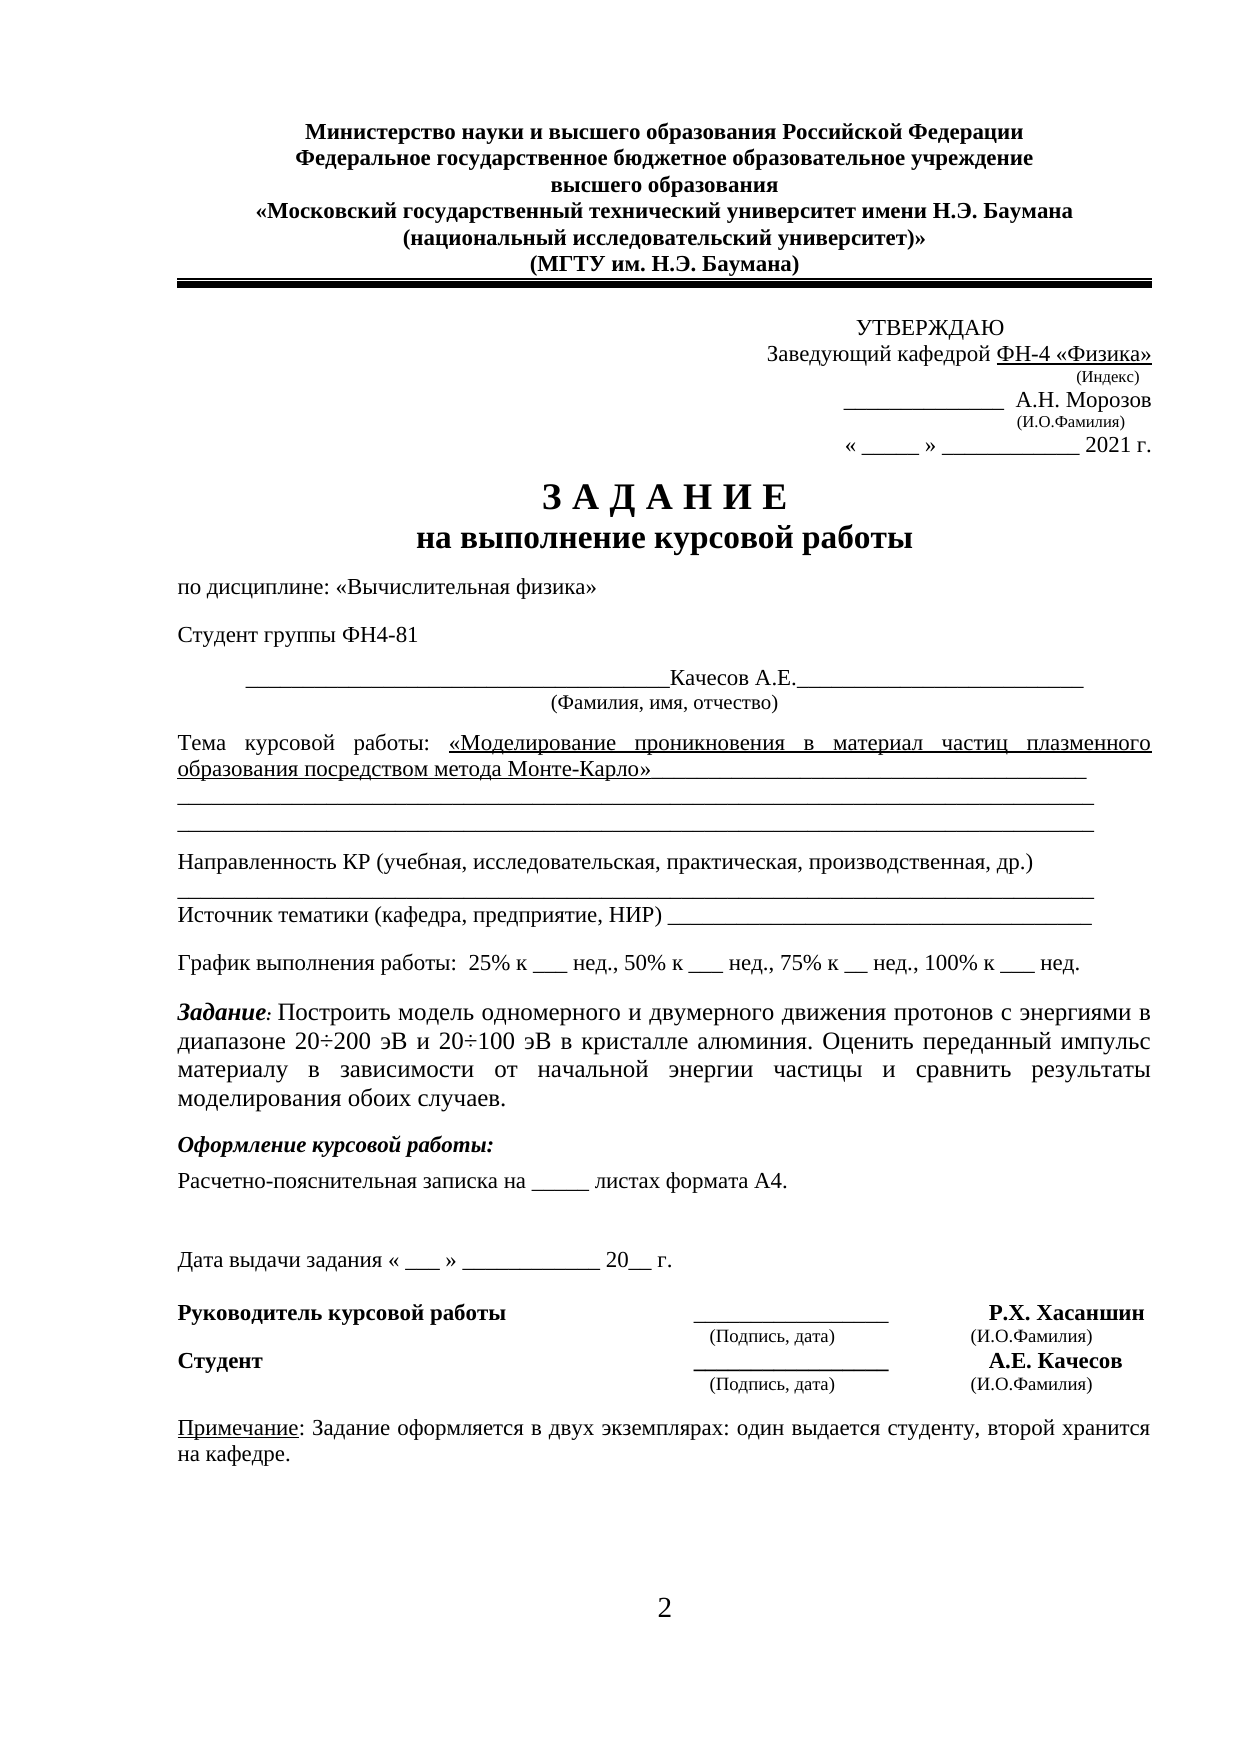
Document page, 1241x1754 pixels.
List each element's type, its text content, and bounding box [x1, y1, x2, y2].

text Руководитель курсовой работы _________________ Р.Х. Хасаншин [177, 1299, 1152, 1325]
text ________________________________________________________________________________ [177, 781, 1152, 808]
text Расчетно-пояснительная записка на _____ листах формата А4. [177, 1167, 1152, 1193]
text ______________ А.Н. Морозов [177, 386, 1152, 412]
text Источник тематики (кафедра, предприятие, НИР) _____________________________________ [177, 901, 1152, 927]
text « _____ » ____________ 2021 г. [177, 431, 1152, 458]
text (МГТУ им. Н.Э. Баумана) [177, 250, 1152, 278]
text по дисциплине: «Вычислительная физика» [177, 573, 1152, 599]
text на выполнение курсовой работы [177, 518, 1152, 556]
text (Фамилия, имя, отчество) [177, 690, 1152, 714]
text Дата выдачи задания « ___ » ____________ 20__ г. [177, 1246, 1152, 1272]
text (Индекс) [989, 367, 1152, 386]
text (Подпись, дата) (И.О.Фамилия) [177, 1325, 1093, 1347]
text ________________________________________________________________________________ [177, 808, 1152, 834]
text Заведующий кафедрой ФН-4 «Физика» [177, 340, 1152, 367]
text «Московский государственный технический университет имени Н.Э. Баумана [177, 197, 1152, 223]
text ________________________________________________________________________________ [177, 875, 1152, 901]
text Примечание: Задание оформляется в двух экземплярах: один выдается студенту, второй хранится на кафедре. [177, 1414, 1152, 1467]
text Федеральное государственное бюджетное образовательное учреждение [177, 144, 1152, 171]
text _____________________________________Качесов А.Е._________________________ [177, 664, 1152, 690]
text Направленность КР (учебная, исследовательская, практическая, производственная, др.) [177, 848, 1152, 875]
text (Подпись, дата) (И.О.Фамилия) [177, 1373, 1093, 1395]
text Задание: Построить модель одномерного и двумерного движения протонов с энергиями в диапазоне 20÷200 эВ и 20÷100 эВ в кристалле алюминия. Оценить переданный импульс материалу в зависимости от начальной энергии частицы и сравнить результаты моделирования обоих случаев. [177, 997, 1152, 1112]
text (национальный исследовательский университет)» [177, 223, 1152, 250]
text График выполнения работы: 25% к ___ нед., 50% к ___ нед., 75% к __ нед., 100% к ___ нед. [177, 949, 1152, 975]
text УТВЕРЖДАЮ [177, 314, 1004, 340]
text высшего образования [177, 171, 1152, 197]
text (И.О.Фамилия) [989, 412, 1152, 431]
text ЗАДАНИЕ [177, 474, 1152, 518]
text Оформление курсовой работы: [177, 1131, 1152, 1157]
text Министерство науки и высшего образования Российской Федерации [177, 118, 1152, 144]
text Студент _________________ А.Е. Качесов [177, 1347, 1152, 1373]
text Студент группы ФН4-81 [177, 621, 1152, 647]
text Тема курсовой работы: «Моделирование проникновения в материал частиц плазменного образования посредством метода Монте-Карло»______________________________________ [177, 729, 1152, 781]
